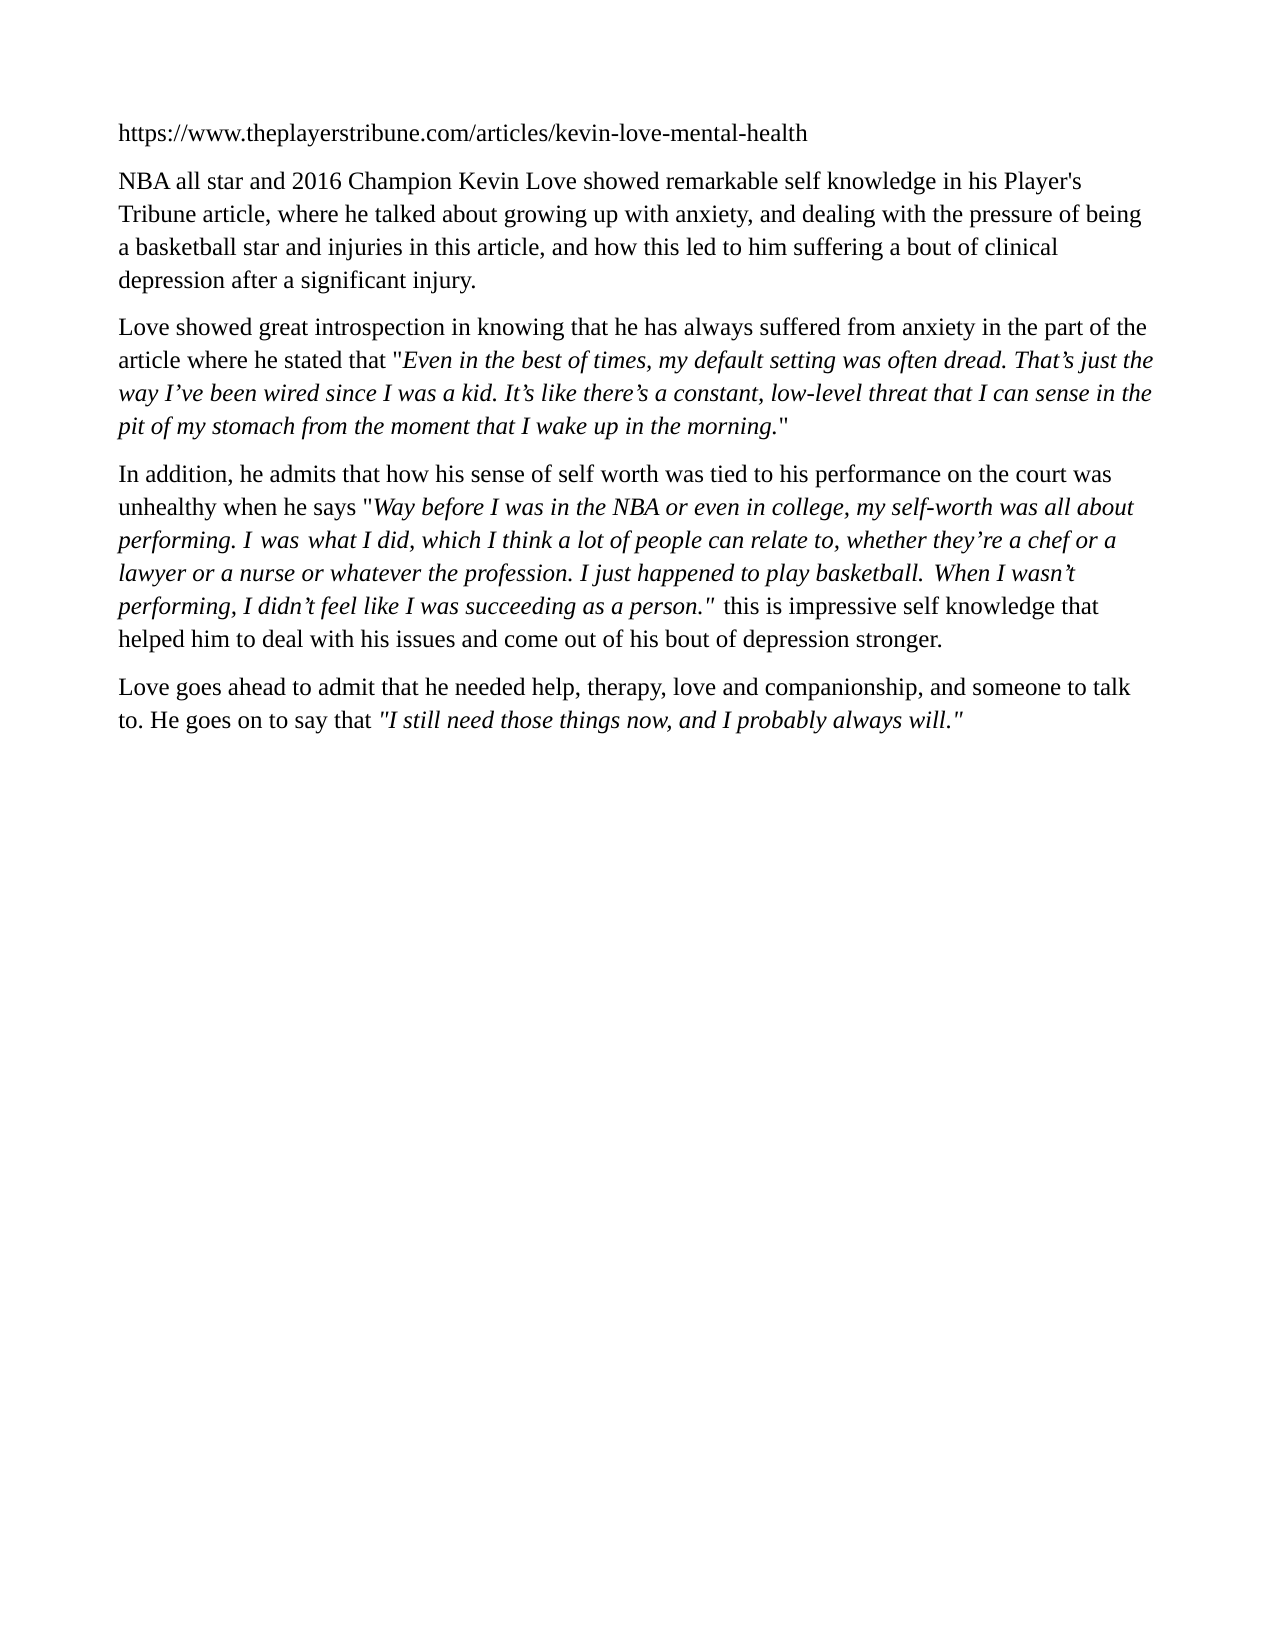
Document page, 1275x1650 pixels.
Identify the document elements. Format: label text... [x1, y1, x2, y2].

text Love showed great introspection in knowing that he has always suffered from anxiety in the part of the article where he stated that "Even in the best of times, my default setting was often dread. That’s just the way I’ve been wired since I was a kid. It’s like there’s a constant, low-level threat that I can sense in the pit of my stomach from the moment that I wake up in the morning." [118, 312, 1157, 440]
text NBA all star and 2016 Champion Kevin Love showed remarkable self knowledge in his Player's Tribune article, where he talked about growing up with anxiety, and dealing with the pressure of being a basketball star and injuries in this article, and how this led to him suffering a bout of clinical depression after a significant injury. [118, 166, 1157, 293]
text Love goes ahead to admit that he needed help, therapy, love and companionship, and someone to talk to. He goes on to say that "I still need those things now, and I probably always will." [118, 672, 1157, 733]
text In addition, he admits that how his sense of self worth was tied to his performance on the court was unhealthy when he says "Way before I was in the NBA or even in college, my self-worth was all about performing. I was what I did, which I think a lot of people can relate to, whether they’re a chef or a lawyer or a nurse or whatever the profession. I just happened to play basketball. When I wasn’t performing, I didn’t feel like I was succeeding as a person." this is impressive self knowledge that helped him to deal with his issues and come out of his bout of depression stronger. [118, 459, 1157, 653]
text https://www.theplayerstribune.com/articles/kevin-love-mental-health [118, 118, 1157, 147]
